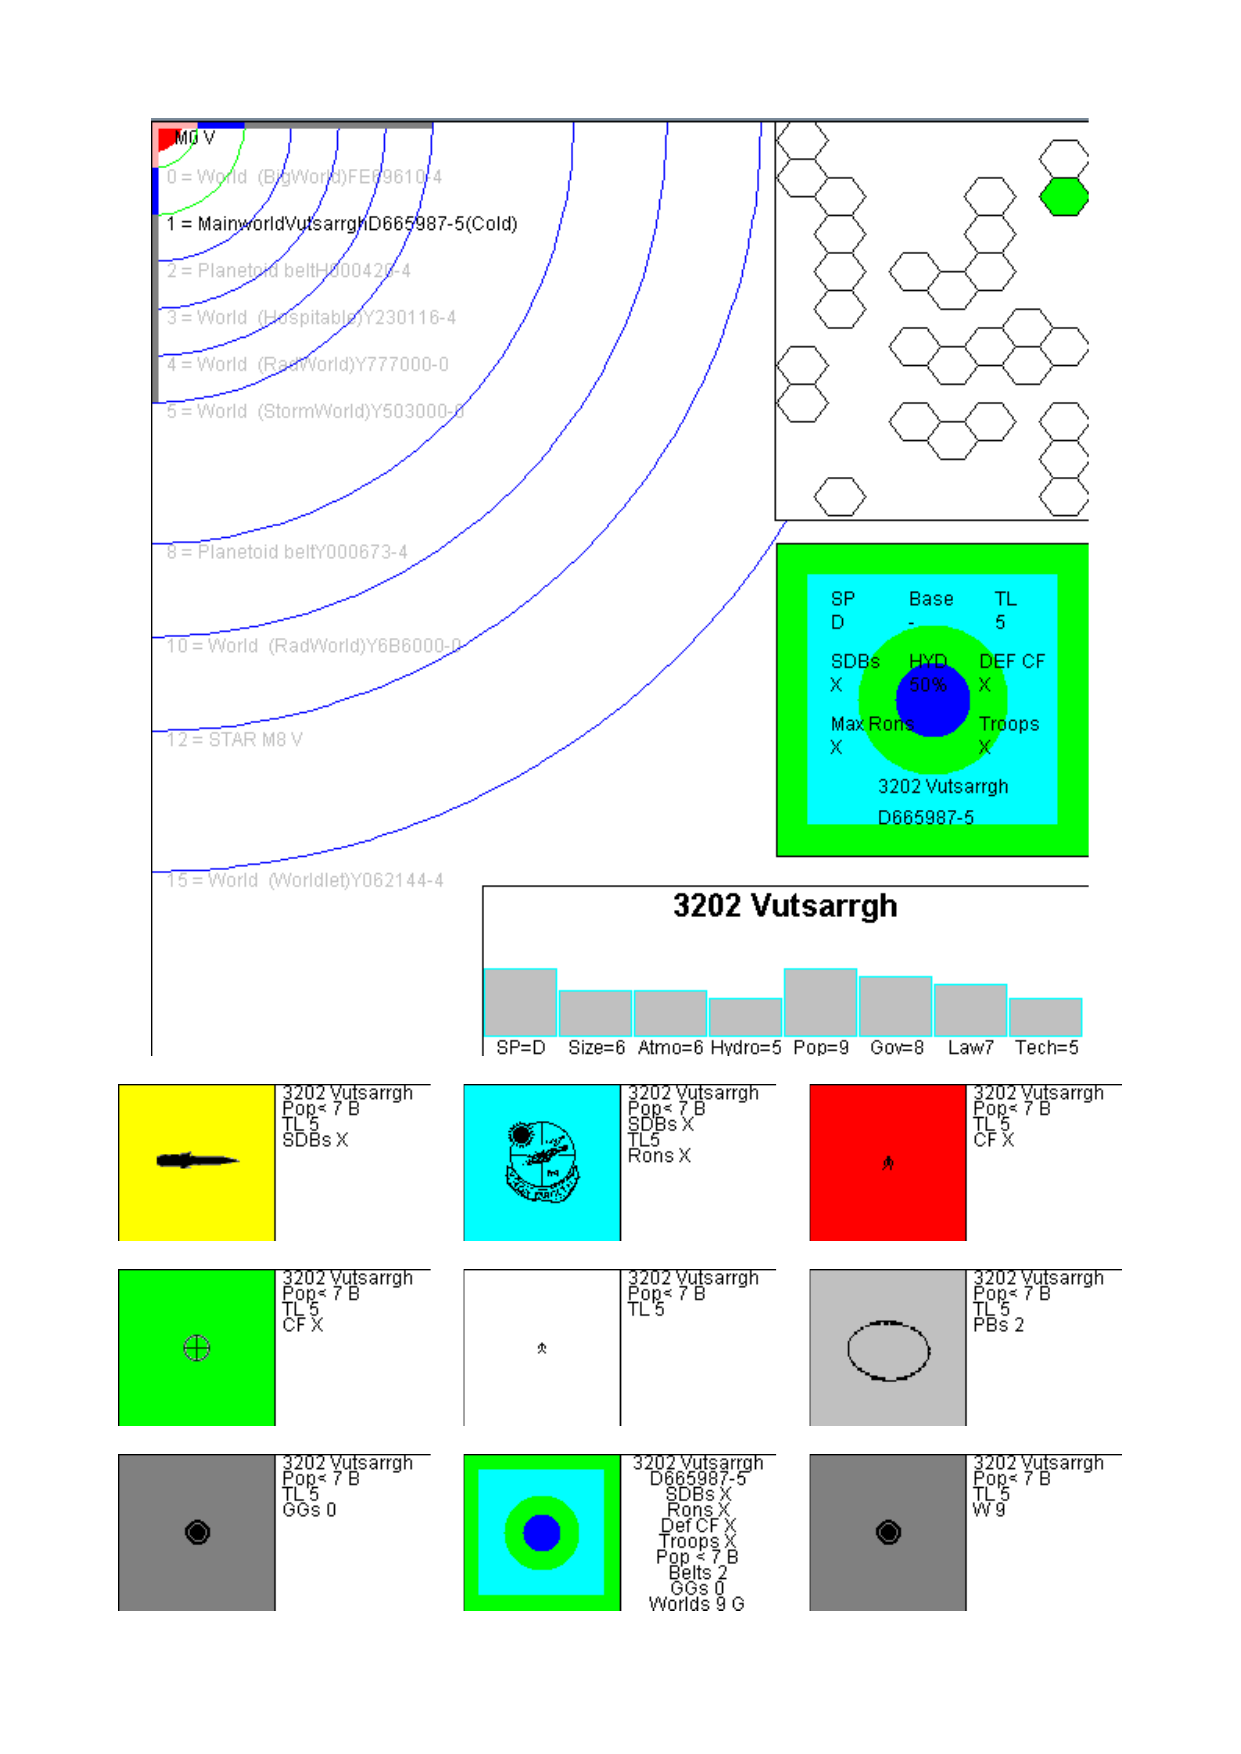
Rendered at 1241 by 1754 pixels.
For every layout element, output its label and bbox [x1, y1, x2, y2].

picture [463, 1454, 777, 1611]
picture [809, 1454, 1122, 1611]
picture [809, 1084, 1122, 1241]
picture [809, 1269, 1122, 1426]
picture [118, 1084, 431, 1241]
picture [463, 1084, 777, 1241]
picture [118, 1454, 431, 1611]
picture [118, 1269, 431, 1426]
picture [463, 1269, 777, 1426]
picture [151, 118, 1089, 1056]
